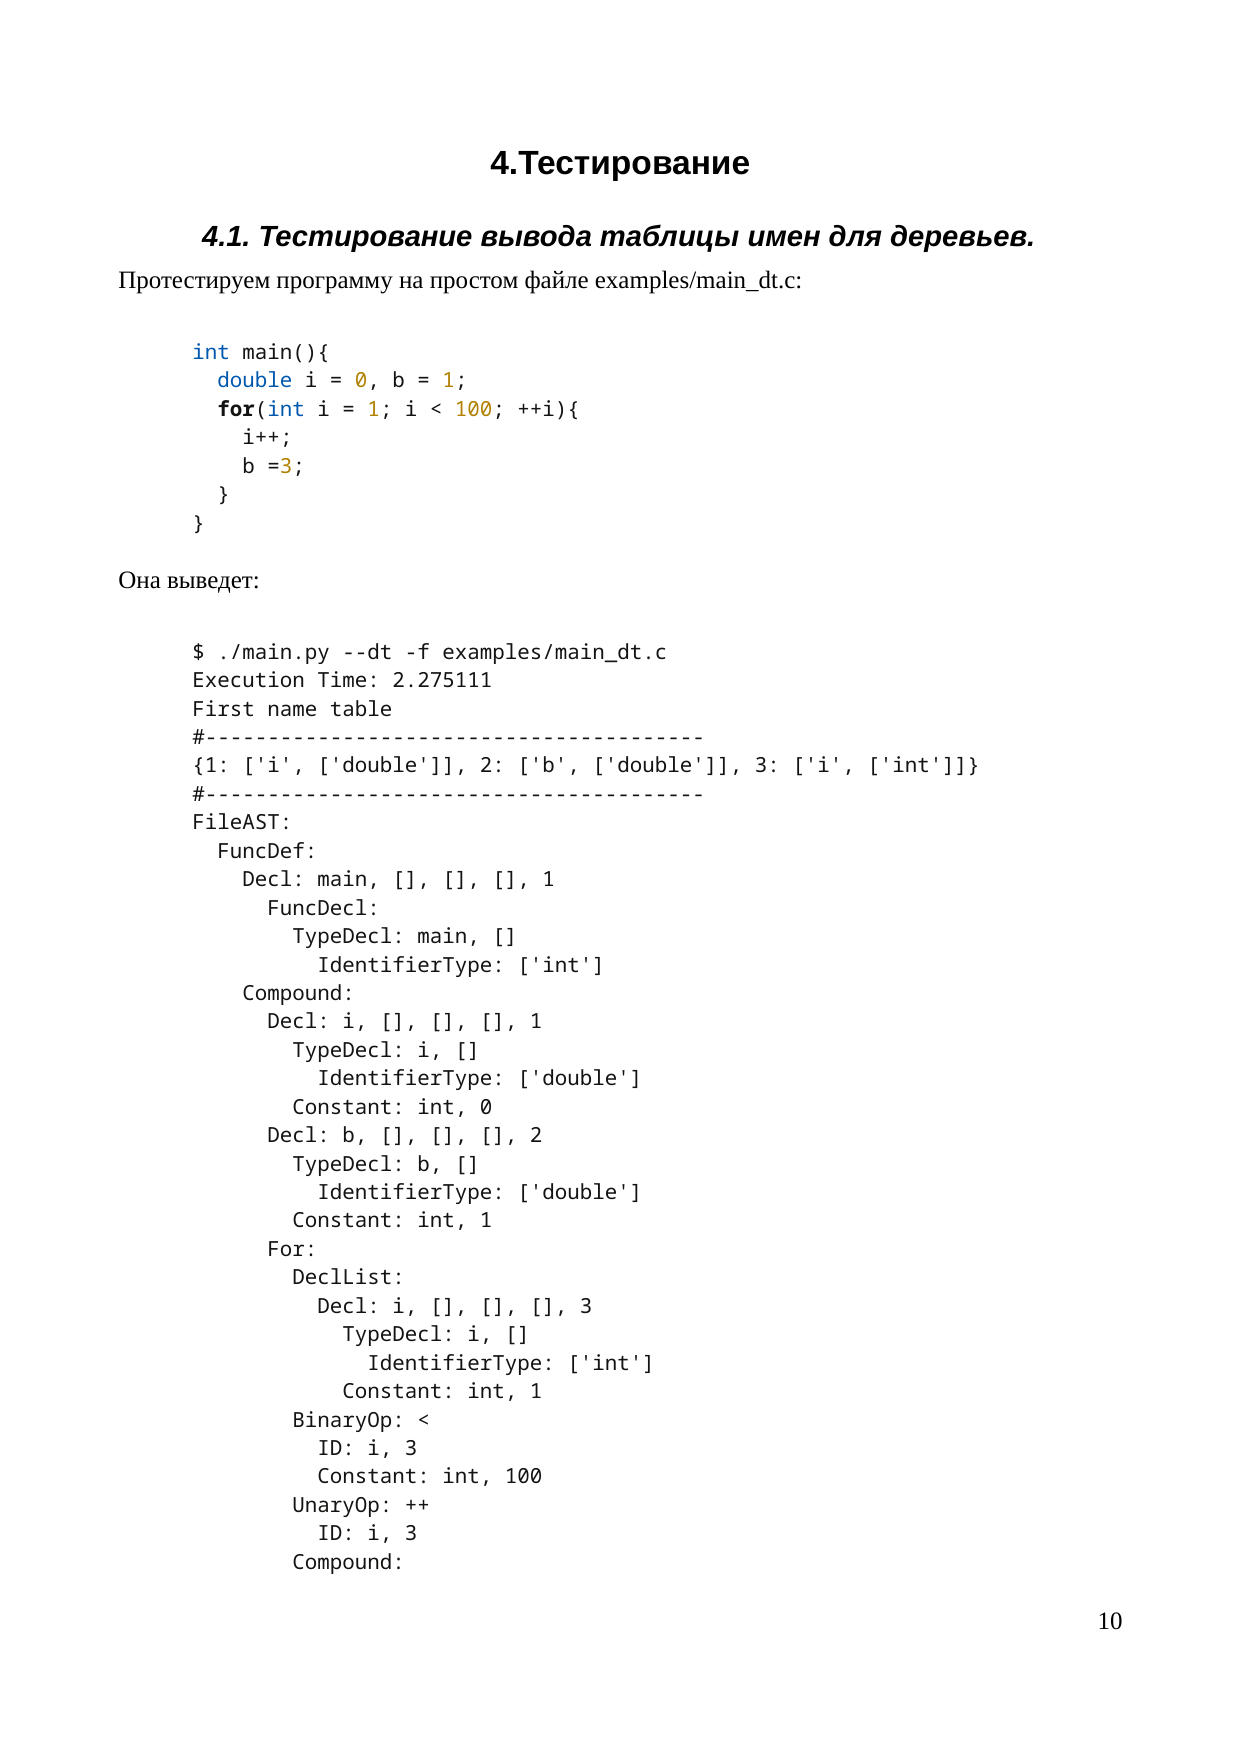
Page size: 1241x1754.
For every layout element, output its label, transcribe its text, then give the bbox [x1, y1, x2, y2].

text } [118, 508, 1122, 536]
text Decl: i, [], [], [], 3 [118, 1291, 1122, 1319]
text TypeDecl: i, [] [118, 1035, 1122, 1063]
text IdentifierType: ['int'] [118, 950, 1122, 978]
text DeclList: [118, 1262, 1122, 1291]
text int main(){ [118, 337, 1122, 366]
subtitle 4.Тестирование [118, 143, 1122, 182]
text Протестируем программу на простом файле examples/main_dt.c: [118, 265, 1122, 294]
text Execution Time: 2.275111 [118, 665, 1122, 694]
text ID: i, 3 [118, 1518, 1122, 1547]
text #---------------------------------------- [118, 722, 1122, 751]
text BinaryOp: < [118, 1405, 1122, 1433]
text for(int i = 1; i < 100; ++i){ [118, 394, 1122, 422]
text i++; [118, 422, 1122, 451]
text Constant: int, 100 [118, 1462, 1122, 1490]
text Она выведет: [118, 565, 1122, 594]
text {1: ['i', ['double']], 2: ['b', ['double']], 3: ['i', ['int']]} [118, 751, 1122, 779]
text Compound: [118, 978, 1122, 1007]
text #---------------------------------------- [118, 779, 1122, 807]
text TypeDecl: i, [] [118, 1319, 1122, 1348]
text Constant: int, 0 [118, 1092, 1122, 1120]
text TypeDecl: main, [] [118, 921, 1122, 950]
text Compound: [118, 1547, 1122, 1575]
text b =3; [118, 451, 1122, 479]
text } [118, 479, 1122, 508]
text ID: i, 3 [118, 1433, 1122, 1462]
text FuncDecl: [118, 893, 1122, 921]
text IdentifierType: ['int'] [118, 1348, 1122, 1376]
text Decl: main, [], [], [], 1 [118, 864, 1122, 893]
text FuncDef: [118, 836, 1122, 864]
text TypeDecl: b, [] [118, 1149, 1122, 1177]
text UnaryOp: ++ [118, 1490, 1122, 1518]
text IdentifierType: ['double'] [118, 1063, 1122, 1092]
text Decl: i, [], [], [], 1 [118, 1007, 1122, 1035]
text First name table [118, 694, 1122, 722]
text Decl: b, [], [], [], 2 [118, 1120, 1122, 1149]
subtitle 4.1. Тестирование вывода таблицы имен для деревьев. [118, 219, 1122, 253]
text IdentifierType: ['double'] [118, 1177, 1122, 1206]
text For: [118, 1234, 1122, 1262]
text $ ./main.py --dt -f examples/main_dt.c [118, 637, 1122, 665]
text FileAST: [118, 807, 1122, 836]
text double i = 0, b = 1; [118, 366, 1122, 394]
text Constant: int, 1 [118, 1376, 1122, 1405]
text Constant: int, 1 [118, 1206, 1122, 1234]
